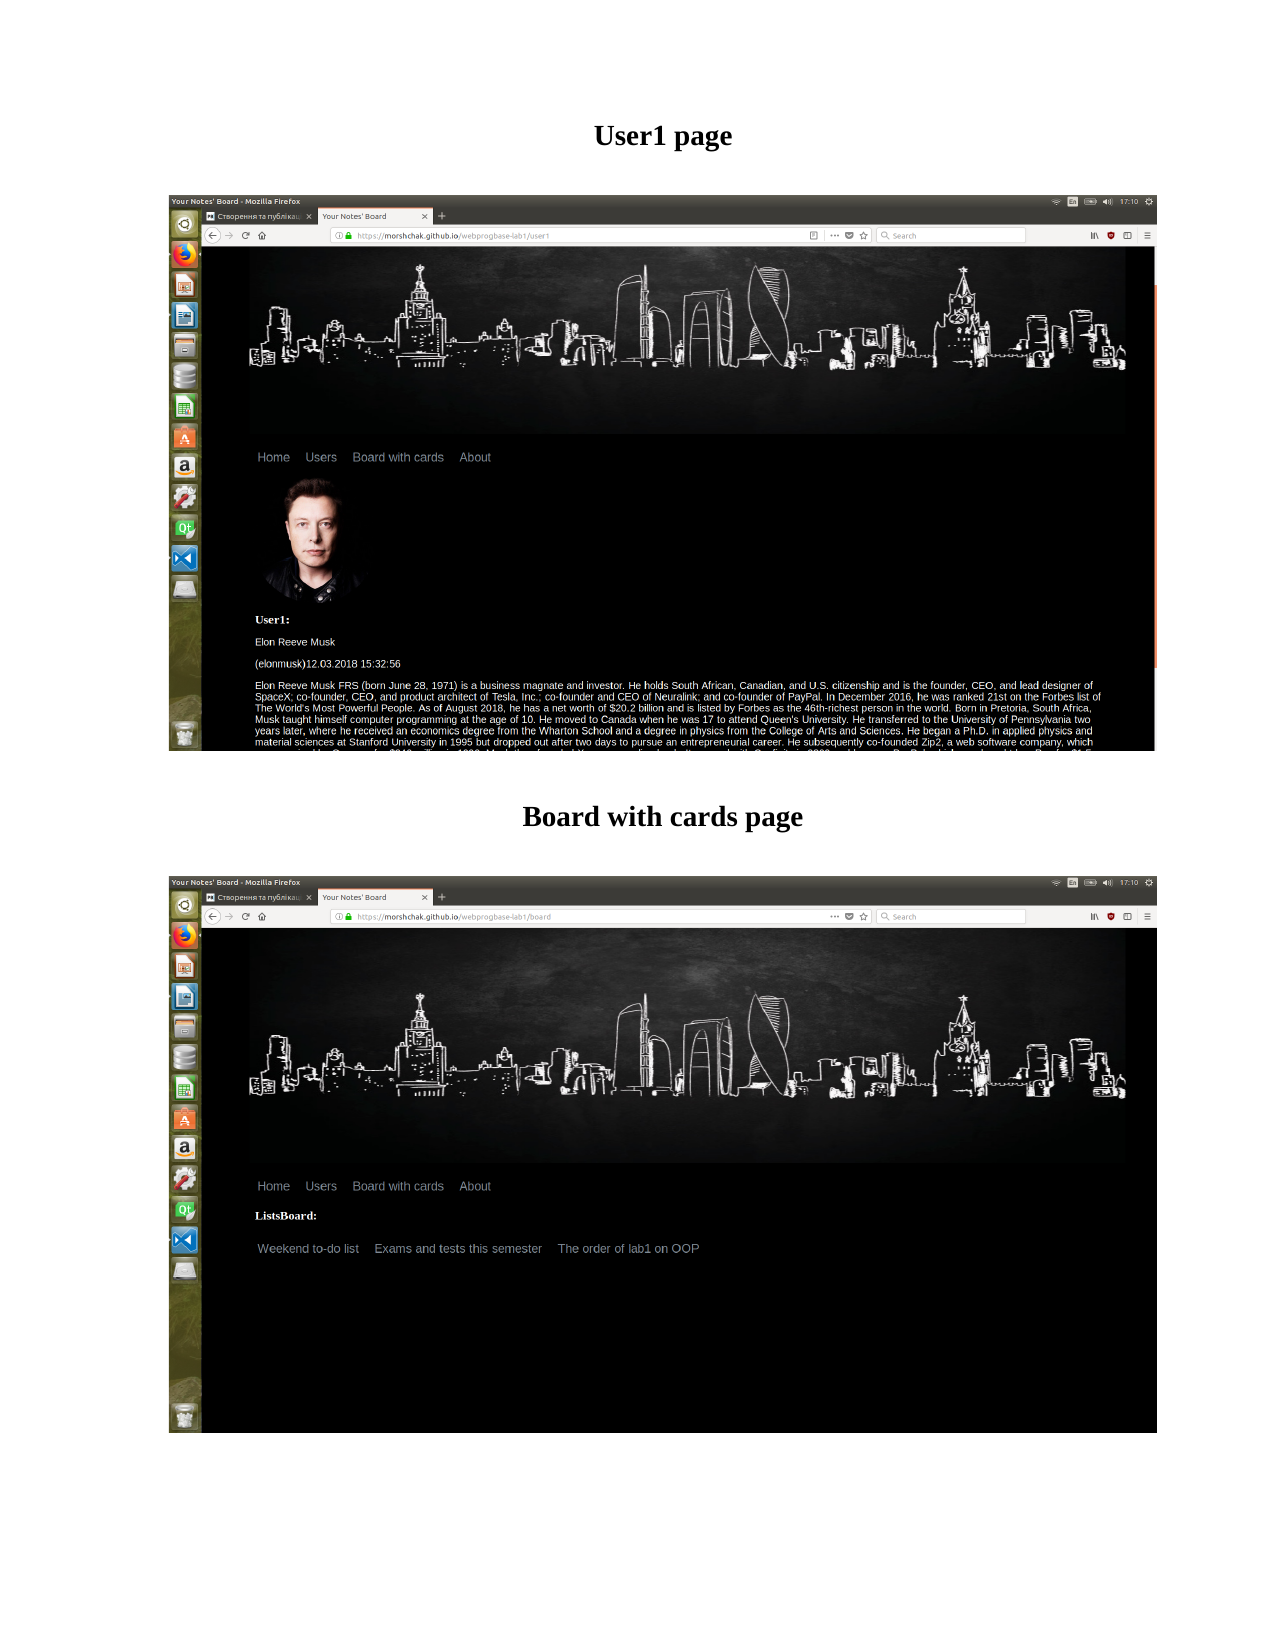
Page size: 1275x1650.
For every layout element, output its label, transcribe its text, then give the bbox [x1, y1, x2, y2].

picture [168, 195, 1157, 751]
text User1 page [169, 118, 1157, 152]
text Board with cards page [169, 799, 1157, 833]
picture [168, 876, 1157, 1433]
